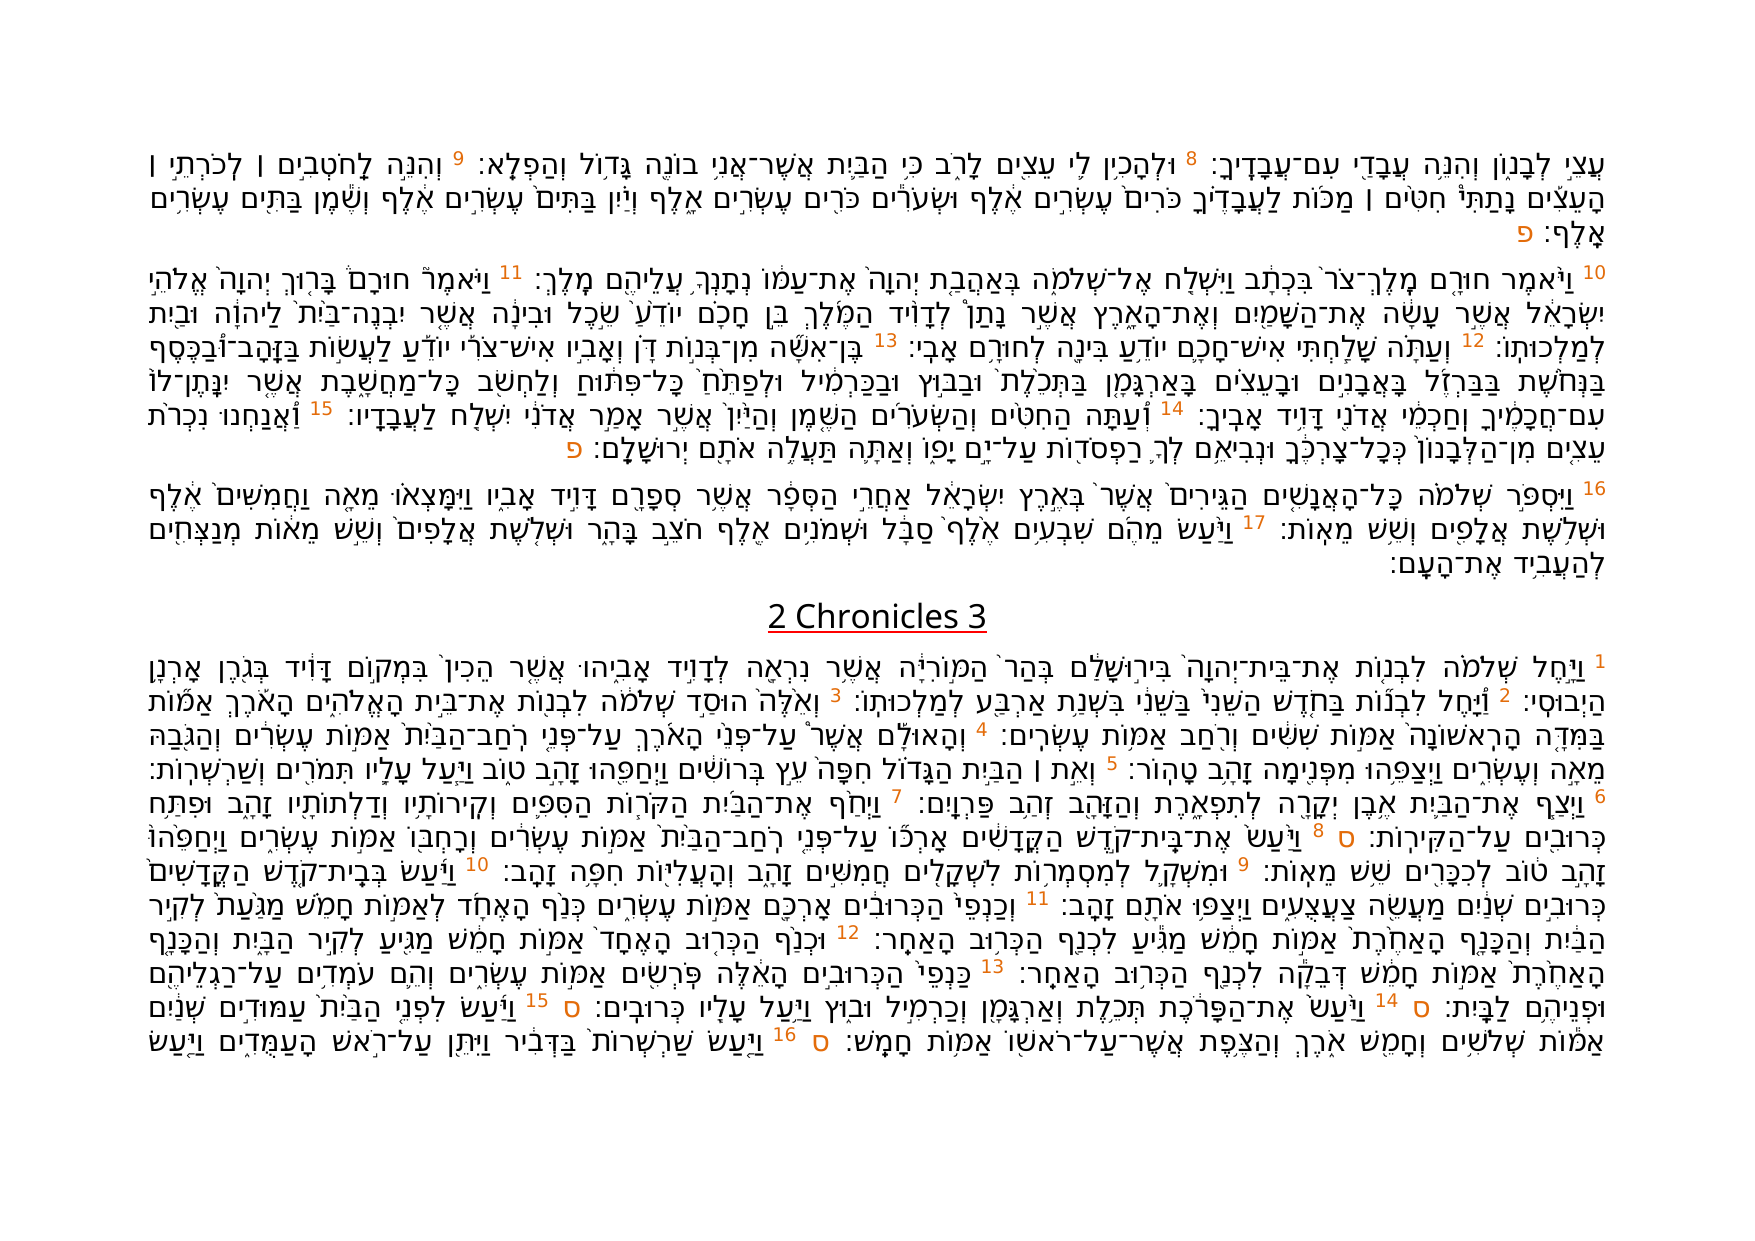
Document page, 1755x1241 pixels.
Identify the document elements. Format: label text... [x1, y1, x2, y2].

text 1 וַיָּ֣חֶל שְׁלֹמֹ֗ה לִבְנ֤וֹת אֶת־בֵּית־יְהוָה֙ בִּיר֣וּשָׁלִַ֔ם בְּהַר֙ הַמּ֣וֹרִיָּ֔ה אֲשֶׁ֥ר נִרְאָ֖ה לְדָוִ֣יד אָבִ֑יהוּ אֲשֶׁ֤ר הֵכִין֙ בִּמְק֣וֹם דָּוִ֔יד בְּגֹ֖רֶן אָרְנָ֥ן הַיְבוּסִֽי׃ ‬‬‬2 וַ֠יָּחֶל לִבְנ֞וֹת בַּחֹ֤דֶשׁ הַשֵּׁנִי֙ בַּשֵּׁנִ֔י בִּשְׁנַ֥ת אַרְבַּ֖ע לְמַלְכוּתֽוֹ׃ ‬‬3 וְאֵ֙לֶּה֙ הוּסַ֣ד שְׁלֹמֹ֔ה לִבְנ֖וֹת אֶת־בֵּ֣ית הָאֱלֹהִ֑ים הָאֹ֡רֶךְ אַמּ֞וֹת בַּמִּדָּ֤ה הָרִֽאשׁוֹנָה֙ אַמּ֣וֹת שִׁשִּׁ֔ים וְרֹ֖חַב אַמּ֥וֹת עֶשְׂרִֽים׃ ‬‬4 וְהָאוּלָ֡ם אֲשֶׁר֩ עַל־פְּנֵ֨י הָאֹ֜רֶךְ עַל־פְּנֵ֤י רֹֽחַב־הַבַּ֙יִת֙ אַמּ֣וֹת עֶשְׂרִ֔ים וְהַגֹּ֖בַהּ מֵאָ֣ה וְעֶשְׂרִ֑ים וַיְצַפֵּ֥הוּ מִפְּנִ֖ימָה זָהָ֥ב טָהֽוֹר׃ ‬‬5 וְאֵ֣ת ׀ הַבַּ֣יִת הַגָּד֗וֹל חִפָּה֙ עֵ֣ץ בְּרוֹשִׁ֔ים וַיְחַפֵּ֖הוּ זָהָ֣ב ט֑וֹב וַיַּ֧עַל עָלָ֛יו תִּמֹרִ֖ים וְשַׁרְשְׁרֽוֹת׃ ‬‬6 וַיְצַ֧ף אֶת־הַבַּ֛יִת אֶ֥בֶן יְקָרָ֖ה לְתִפְאָ֑רֶת וְהַזָּהָ֖ב זְהַ֥ב פַּרְוָֽיִם׃ ‬‬7 וַיְחַ֨ף אֶת־הַבַּ֜יִת הַקֹּר֧וֹת הַסִּפִּ֛ים וְקִֽירוֹתָ֥יו וְדַלְתוֹתָ֖יו זָהָ֑ב וּפִתַּ֥ח כְּרוּבִ֖ים עַל־הַקִּירֽוֹת׃ ס ‬‬8 וַיַּ֙עַשׂ֙ אֶת־בֵּֽית־קֹ֣דֶשׁ הַקֳּדָשִׁ֔ים אָרְכּ֞וֹ עַל־פְּנֵ֤י רֹֽחַב־הַבַּ֙יִת֙ אַמּ֣וֹת עֶשְׂרִ֔ים וְרָחְבּ֖וֹ אַמּ֣וֹת עֶשְׂרִ֑ים וַיְחַפֵּ֙הוּ֙ זָהָ֣ב ט֔וֹב לְכִכָּרִ֖ים שֵׁ֥שׁ מֵאֽוֹת׃ ‬‬9 וּמִשְׁקָ֛ל לְמִסְמְר֥וֹת לִשְׁקָלִ֖ים חֲמִשִּׁ֣ים זָהָ֑ב וְהָעֲלִיּ֖וֹת חִפָּ֥ה זָהָֽב׃ ‬‬10 וַיַּ֜עַשׂ בְּבֵֽית־קֹ֤דֶשׁ הַקֳּדָשִׁים֙ כְּרוּבִ֣ים שְׁנַ֔יִם מַעֲשֵׂ֖ה צַעֲצֻעִ֑ים וַיְצַפּ֥וּ אֹתָ֖ם זָהָֽב׃ ‬‬11 וְכַנְפֵי֙ הַכְּרוּבִ֔ים אָרְכָּ֖ם אַמּ֣וֹת עֶשְׂרִ֑ים כְּנַ֨ף הָאֶחָ֜ד לְאַמּ֣וֹת חָמֵ֗שׁ מַגַּ֙עַת֙ לְקִ֣יר הַבַּ֔יִת וְהַכָּנָ֤ף הָאַחֶ֙רֶת֙ אַמּ֣וֹת חָמֵ֔שׁ מַגִּ֕יעַ לִכְנַ֖ף הַכְּר֥וּב הָאַחֵֽר׃ ‬‬12 וּכְנַ֨ף הַכְּר֤וּב הָאֶחָד֙ אַמּ֣וֹת חָמֵ֔שׁ מַגִּ֖יעַ לְקִ֣יר הַבָּ֑יִת וְהַכָּנָ֤ף הָאַחֶ֙רֶת֙ אַמּ֣וֹת חָמֵ֔שׁ דְּבֵקָ֕ה לִכְנַ֖ף הַכְּר֥וּב הָאַחֵֽר׃ ‬‬13 כַּנְפֵי֙ הַכְּרוּבִ֣ים הָאֵ֔לֶּה פֹּֽרְשִׂ֖ים אַמּ֣וֹת עֶשְׂרִ֑ים וְהֵ֛ם עֹמְדִ֥ים עַל־רַגְלֵיהֶ֖ם וּפְנֵיהֶ֥ם לַבָּֽיִת׃ ס ‬‬14 וַיַּ֙עַשׂ֙ אֶת־הַפָּרֹ֔כֶת תְּכֵ֥לֶת וְאַרְגָּמָ֖ן וְכַרְמִ֣יל וּב֑וּץ וַיַּ֥עַל עָלָ֖יו כְּרוּבִֽים׃ ס ‬‬15 וַיַּ֜עַשׂ לִפְנֵ֤י הַבַּ֙יִת֙ עַמּוּדִ֣ים שְׁנַ֔יִם אַמּ֕וֹת שְׁלֹשִׁ֥ים וְחָמֵ֖שׁ אֹ֑רֶךְ וְהַצֶּ֥פֶת אֲשֶׁר־עַל־רֹאשׁ֖וֹ אַמּ֥וֹת חָמֵֽשׁ׃ ס ‬‬16 וַיַּ֤עַשׂ שַׁרְשְׁרוֹת֙ בַּדְּבִ֔יר וַיִּתֵּ֖ן עַל־רֹ֣אשׁ הָעַמֻּדִ֑ים וַיַּ֤עַשׂ רִמּוֹנִים֙ מֵאָ֔ה וַיִּתֵּ֖ן בַּֽשַּׁרְשְׁרֽוֹת׃ ‬‬17 וַיָּ֤קֶם אֶת־הָֽעַמּוּדִים֙ עַל־פְּנֵ֣י הַהֵיכָ֔ל אֶחָ֥ד מִיָּמִ֖ין וְאֶחָ֣ד מֵֽהַשְּׂמֹ֑אול וַיִּקְרָ֤א שֵׁם־*הימיני **הַיְמָנִי֙ יָכִ֔ין וְשֵׁ֥ם הַשְּׂמָאלִ֖י בֹּֽעַז׃ ס ‬‬‬‬‬‬‬‬‬‬‬‬‬‬‬‬‬‬ [148, 651, 1606, 1058]
text 2 Chronicles 3 [148, 593, 1606, 638]
text עֲצֵ֣י לְבָנ֑וֹן וְהִנֵּ֥ה עֲבָדַ֖י עִם־עֲבָדֶֽיךָ׃ ‬‬8 וּלְהָכִ֥ין לִ֛י עֵצִ֖ים לָרֹ֑ב כִּ֥י הַבַּ֛יִת אֲשֶׁר־אֲנִ֥י בוֹנֶ֖ה גָּד֥וֹל וְהַפְלֵֽא׃ ‬‬9 וְהִנֵּ֣ה לַֽחֹטְבִ֣ים ׀ לְֽכֹרְתֵ֣י ׀ הָעֵצִ֡ים נָתַתִּי֩ חִטִּ֨ים ׀ מַכּ֜וֹת לַעֲבָדֶ֗יךָ כֹּרִים֙ עֶשְׂרִ֣ים אֶ֔לֶף וּשְׂעֹרִ֕ים כֹּרִ֖ים עֶשְׂרִ֣ים אָ֑לֶף וְיַ֗יִן בַּתִּים֙ עֶשְׂרִ֣ים אֶ֔לֶף וְשֶׁ֕מֶן בַּתִּ֖ים עֶשְׂרִ֥ים אָֽלֶף׃ פ ‬‬‬‬‬‬‬‬‬‬ [148, 148, 1606, 249]
text 10 וַיֹּ֨אמֶר חוּרָ֤ם מֶֽלֶךְ־צֹר֙ בִּכְתָ֔ב וַיִּשְׁלַ֖ח אֶל־שְׁלֹמֹ֑ה בְּאַהֲבַ֤ת יְהוָה֙ אֶת־עַמּ֔וֹ נְתָנְךָ֥ עֲלֵיהֶ֖ם מֶֽלֶךְ׃ ‬‬11 וַיֹּאמֶר֮ חוּרָם֒ בָּר֤וּךְ יְהוָה֙ אֱלֹהֵ֣י יִשְׂרָאֵ֔ל אֲשֶׁ֣ר עָשָׂ֔ה אֶת־הַשָּׁמַ֖יִם וְאֶת־הָאָ֑רֶץ אֲשֶׁ֣ר נָתַן֩ לְדָוִ֨יד הַמֶּ֜לֶךְ בֵּ֣ן חָכָ֗ם יוֹדֵ֙עַ֙ שֵׂ֣כֶל וּבִינָ֔ה אֲשֶׁ֤ר יִבְנֶה־בַּ֙יִת֙ לַיהוָ֔ה וּבַ֖יִת לְמַלְכוּתֽוֹ׃ ‬‬12 וְעַתָּ֗ה שָׁלַ֧חְתִּי אִישׁ־חָכָ֛ם יוֹדֵ֥עַ בִּינָ֖ה לְחוּרָ֥ם אָבִֽי׃ ‬‬13 בֶּן־אִשָּׁ֞ה מִן־בְּנ֣וֹת דָּ֗ן וְאָבִ֣יו אִישׁ־צֹרִ֡י יוֹדֵ֡עַ לַעֲשׂ֣וֹת בַּזָּֽהָב־וּ֠בַכֶּסֶף בַּנְּחֹ֨שֶׁת בַּבַּרְזֶ֜ל בָּאֲבָנִ֣ים וּבָעֵצִ֗ים בָּאַרְגָּמָ֤ן בַּתְּכֵ֙לֶת֙ וּבַבּ֣וּץ וּבַכַּרְמִ֔יל וּלְפַתֵּ֙חַ֙ כָּל־פִּתּ֔וּחַ וְלַחְשֹׁ֖ב כָּל־מַחֲשָׁ֑בֶת אֲשֶׁ֤ר יִנָּֽתֶן־לוֹ֙ עִם־חֲכָמֶ֔יךָ וְֽחַכְמֵ֔י אֲדֹנִ֖י דָּוִ֥יד אָבִֽיךָ׃ ‬‬14 וְ֠עַתָּה הַחִטִּ֨ים וְהַשְּׂעֹרִ֜ים הַשֶּׁ֤מֶן וְהַיַּ֙יִן֙ אֲשֶׁ֣ר אָמַ֣ר אֲדֹנִ֔י יִשְׁלַ֖ח לַעֲבָדָֽיו׃ ‬‬15 וַ֠אֲנַחְנוּ נִכְרֹ֨ת עֵצִ֤ים מִן־הַלְּבָנוֹן֙ כְּכָל־צָרְכֶּ֔ךָ וּנְבִיאֵ֥ם לְךָ֛ רַפְסֹד֖וֹת עַל־יָ֣ם יָפ֑וֹ וְאַתָּ֛ה תַּעֲלֶ֥ה אֹתָ֖ם יְרוּשָׁלָֽ͏ִם׃ פ ‬‬‬‬‬‬‬‬ [148, 262, 1606, 466]
text 16 וַיִּסְפֹּ֣ר שְׁלֹמֹ֗ה כָּל־הָאֲנָשִׁ֤ים הַגֵּירִים֙ אֲשֶׁר֙ בְּאֶ֣רֶץ יִשְׂרָאֵ֔ל אַחֲרֵ֣י הַסְּפָ֔ר אֲשֶׁ֥ר סְפָרָ֖ם דָּוִ֣יד אָבִ֑יו וַיִּמָּצְא֗וּ מֵאָ֤ה וַחֲמִשִּׁים֙ אֶ֔לֶף וּשְׁלֹ֥שֶׁת אֲלָפִ֖ים וְשֵׁ֥שׁ מֵאֽוֹת׃ ‬‬17 וַיַּ֨עַשׂ מֵהֶ֜ם שִׁבְעִ֥ים אֶ֙לֶף֙ סַבָּ֔ל וּשְׁמֹנִ֥ים אֶ֖לֶף חֹצֵ֣ב בָּהָ֑ר וּשְׁלֹ֤שֶׁת אֲלָפִים֙ וְשֵׁ֣שׁ מֵא֔וֹת מְנַצְּחִ֖ים לְהַעֲבִ֥יד אֶת־הָעָֽם׃ ‬‬‬‬ [148, 478, 1606, 580]
